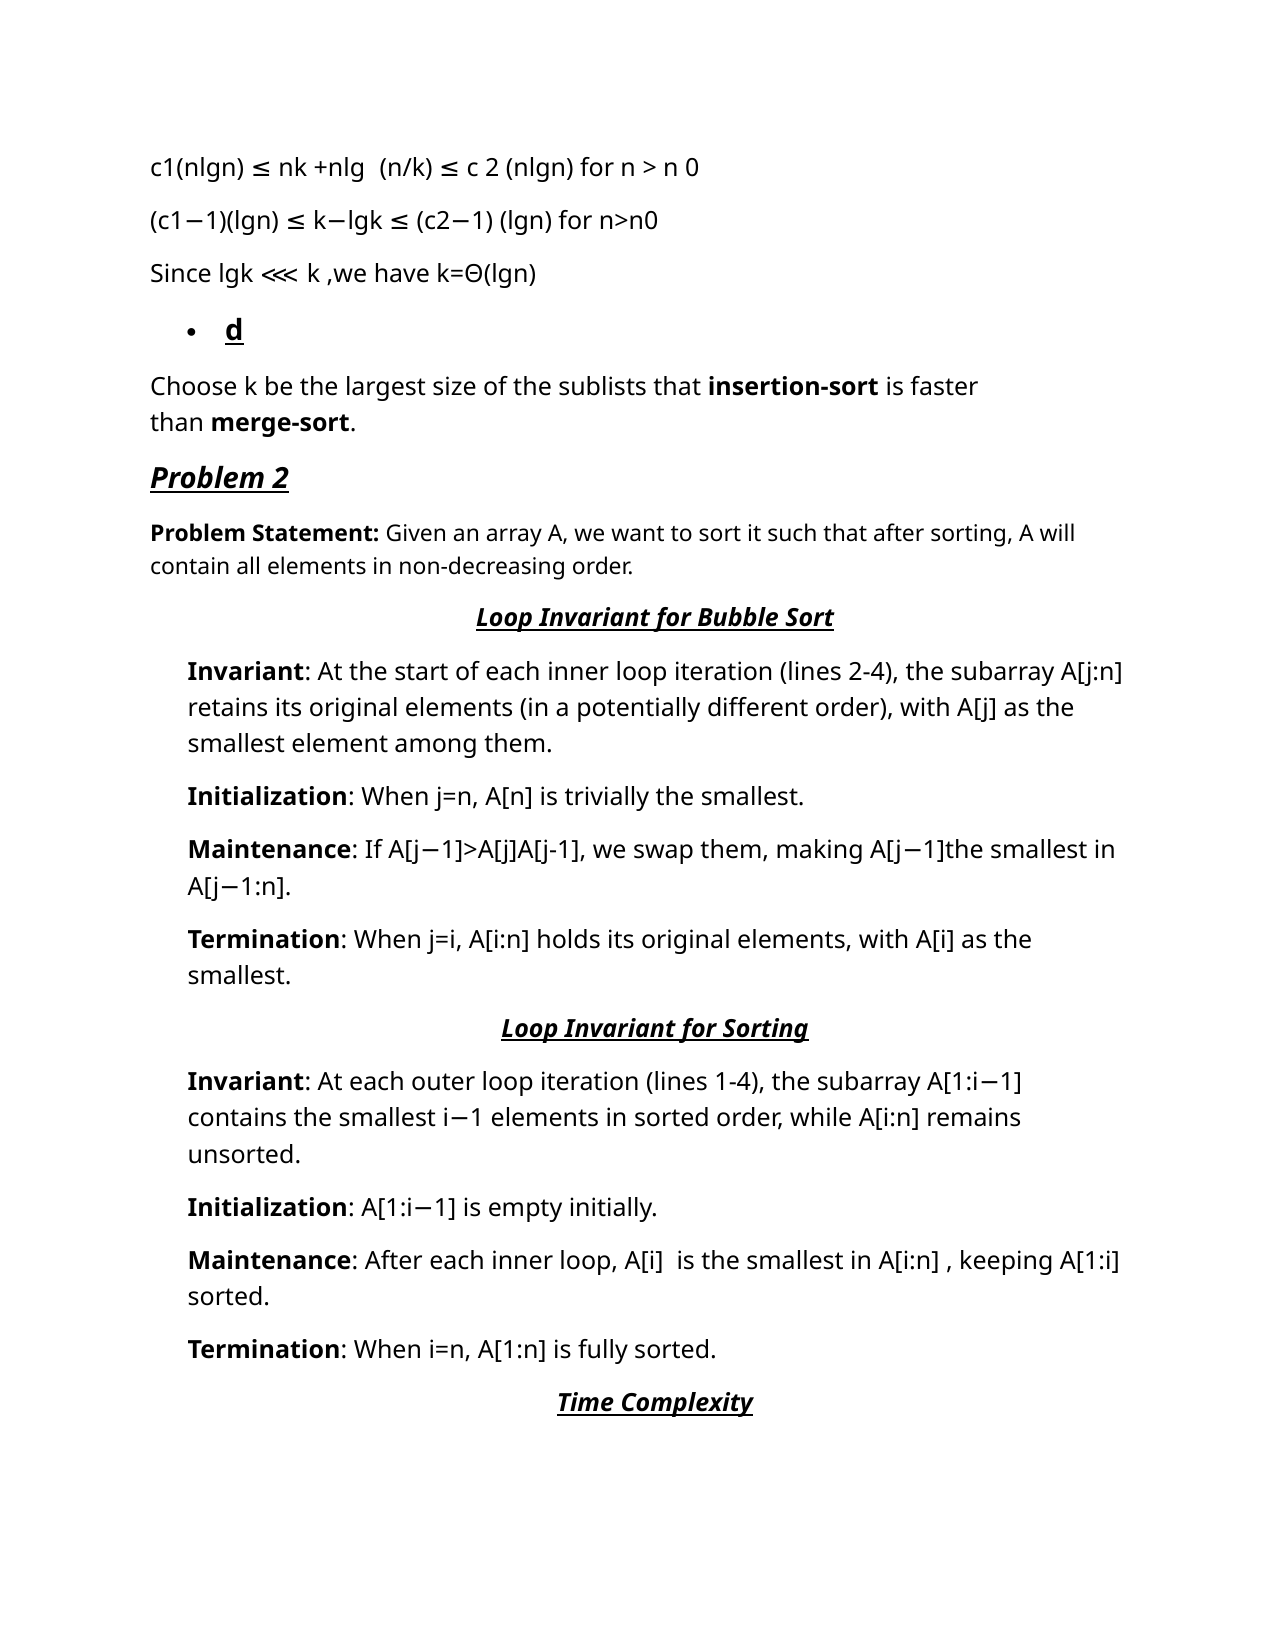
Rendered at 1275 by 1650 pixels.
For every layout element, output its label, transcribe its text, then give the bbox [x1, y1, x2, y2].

text c1(nlgn) ≤ nk +nlg (n/k) ≤ c 2 (nlgn) for n > n 0 [150, 150, 1125, 184]
text Termination: When j=i, A[i:n] holds its original elements, with A[i] as the smallest. [187, 921, 1125, 992]
text Loop Invariant for Sorting [187, 1011, 1125, 1045]
text Loop Invariant for Bubble Sort [187, 600, 1125, 634]
text (c1−1)(lgn) ≤ k−lgk ≤ (c2−1) (lgn) for n>n0 [150, 203, 1125, 237]
text Problem Statement: Given an array A, we want to sort it such that after sorting, A will contain all elements in non-decreasing order. [150, 517, 1125, 581]
text Since lgk ⋘ k ,we have k=Θ(lgn)​ [150, 256, 1125, 290]
text Choose k be the largest size of the sublists that insertion-sort is faster than merge-sort. [150, 368, 1125, 438]
text Problem 2 [150, 457, 1125, 497]
text Time Complexity [187, 1385, 1125, 1419]
list d [187, 309, 1125, 349]
text Initialization: A[1:i−1] is empty initially. [187, 1189, 1125, 1223]
text Initialization: When j=n, A[n] is trivially the smallest. [187, 779, 1125, 813]
text Maintenance: After each inner loop, A[i] is the smallest in A[i:n] , keeping A[1:i] sorted. [187, 1242, 1125, 1313]
text Maintenance: If A[j−1]>A[j]A[j-1], we swap them, making A[j−1]the smallest in A[j−1:n]. [187, 832, 1125, 902]
text Termination: When i=n, A[1:n] is fully sorted. [187, 1332, 1125, 1366]
text Invariant: At each outer loop iteration (lines 1-4), the subarray A[1:i−1] contains the smallest i−1 elements in sorted order, while A[i:n] remains unsorted. [187, 1064, 1125, 1170]
text Invariant: At the start of each inner loop iteration (lines 2-4), the subarray A[j:n] retains its original elements (in a potentially different order), with A[j] as the smallest element among them. [187, 653, 1125, 760]
